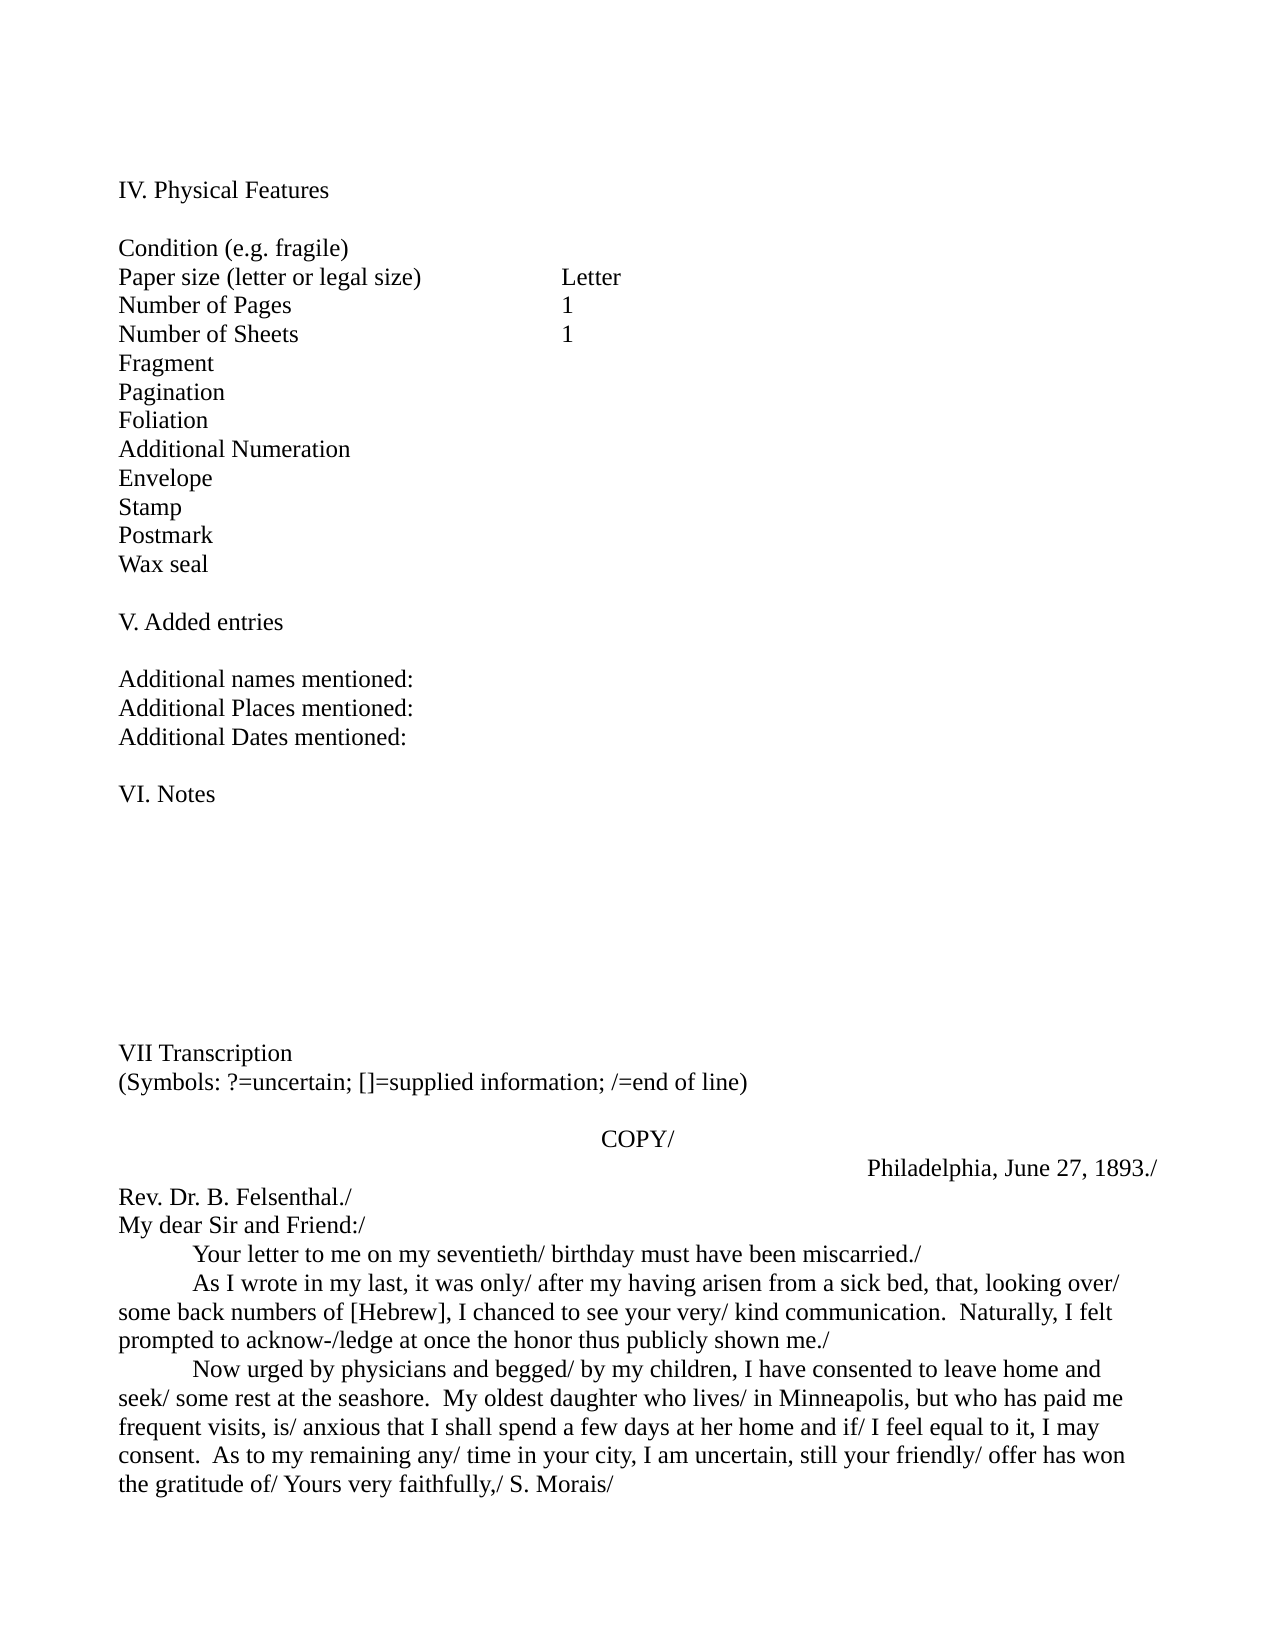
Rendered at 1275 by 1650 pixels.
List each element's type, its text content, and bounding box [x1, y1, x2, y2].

text V. Added entries [118, 607, 1157, 636]
text VII Transcription [118, 1038, 1157, 1067]
text COPY/ [118, 1124, 1157, 1153]
text Now urged by physicians and begged/ by my children, I have consented to leave home and seek/ some rest at the seashore. My oldest daughter who lives/ in Minneapolis, but who has paid me frequent visits, is/ anxious that I shall spend a few days at her home and if/ I feel equal to it, I may consent. As to my remaining any/ time in your city, I am uncertain, still your friendly/ offer has won the gratitude of/ Yours very faithfully,/ S. Morais/ [118, 1354, 1157, 1498]
text (Symbols: ?=uncertain; []=supplied information; /=end of line) [118, 1067, 1157, 1096]
text Number of Sheets 1 [118, 319, 1157, 348]
text As I wrote in my last, it was only/ after my having arisen from a sick bed, that, looking over/ some back numbers of [Hebrew], I chanced to see your very/ kind communication. Naturally, I felt prompted to acknow-/ledge at once the honor thus publicly shown me./ [118, 1268, 1157, 1354]
text VI. Notes [118, 779, 1157, 808]
text Rev. Dr. B. Felsenthal./ [118, 1182, 1157, 1211]
text Philadelphia, June 27, 1893./ [118, 1153, 1157, 1182]
text Postma rk [118, 521, 1157, 549]
text Additional Places mentioned: [118, 693, 1157, 722]
text Condition (e.g. fragile) [118, 233, 1157, 262]
text Number of Pages 1 [118, 291, 1157, 319]
text Your letter to me on my seventieth/ birthday must have been miscarried./ [118, 1239, 1157, 1268]
text Wax seal [118, 549, 1157, 578]
text Paper size (letter or legal size) Letter [118, 262, 1157, 291]
text IV. Physical Features [118, 176, 1157, 204]
text Stamp [118, 492, 1157, 521]
text Additional Numeration [118, 434, 1157, 463]
text Additional Dates mentioned: [118, 722, 1157, 751]
text My dear Sir and Friend:/ [118, 1211, 1157, 1239]
text Additional names mentioned: [118, 664, 1157, 693]
text Pagination [118, 377, 1157, 406]
text Foliation [118, 406, 1157, 434]
text Fragment [118, 348, 1157, 377]
text Envelope [118, 463, 1157, 492]
